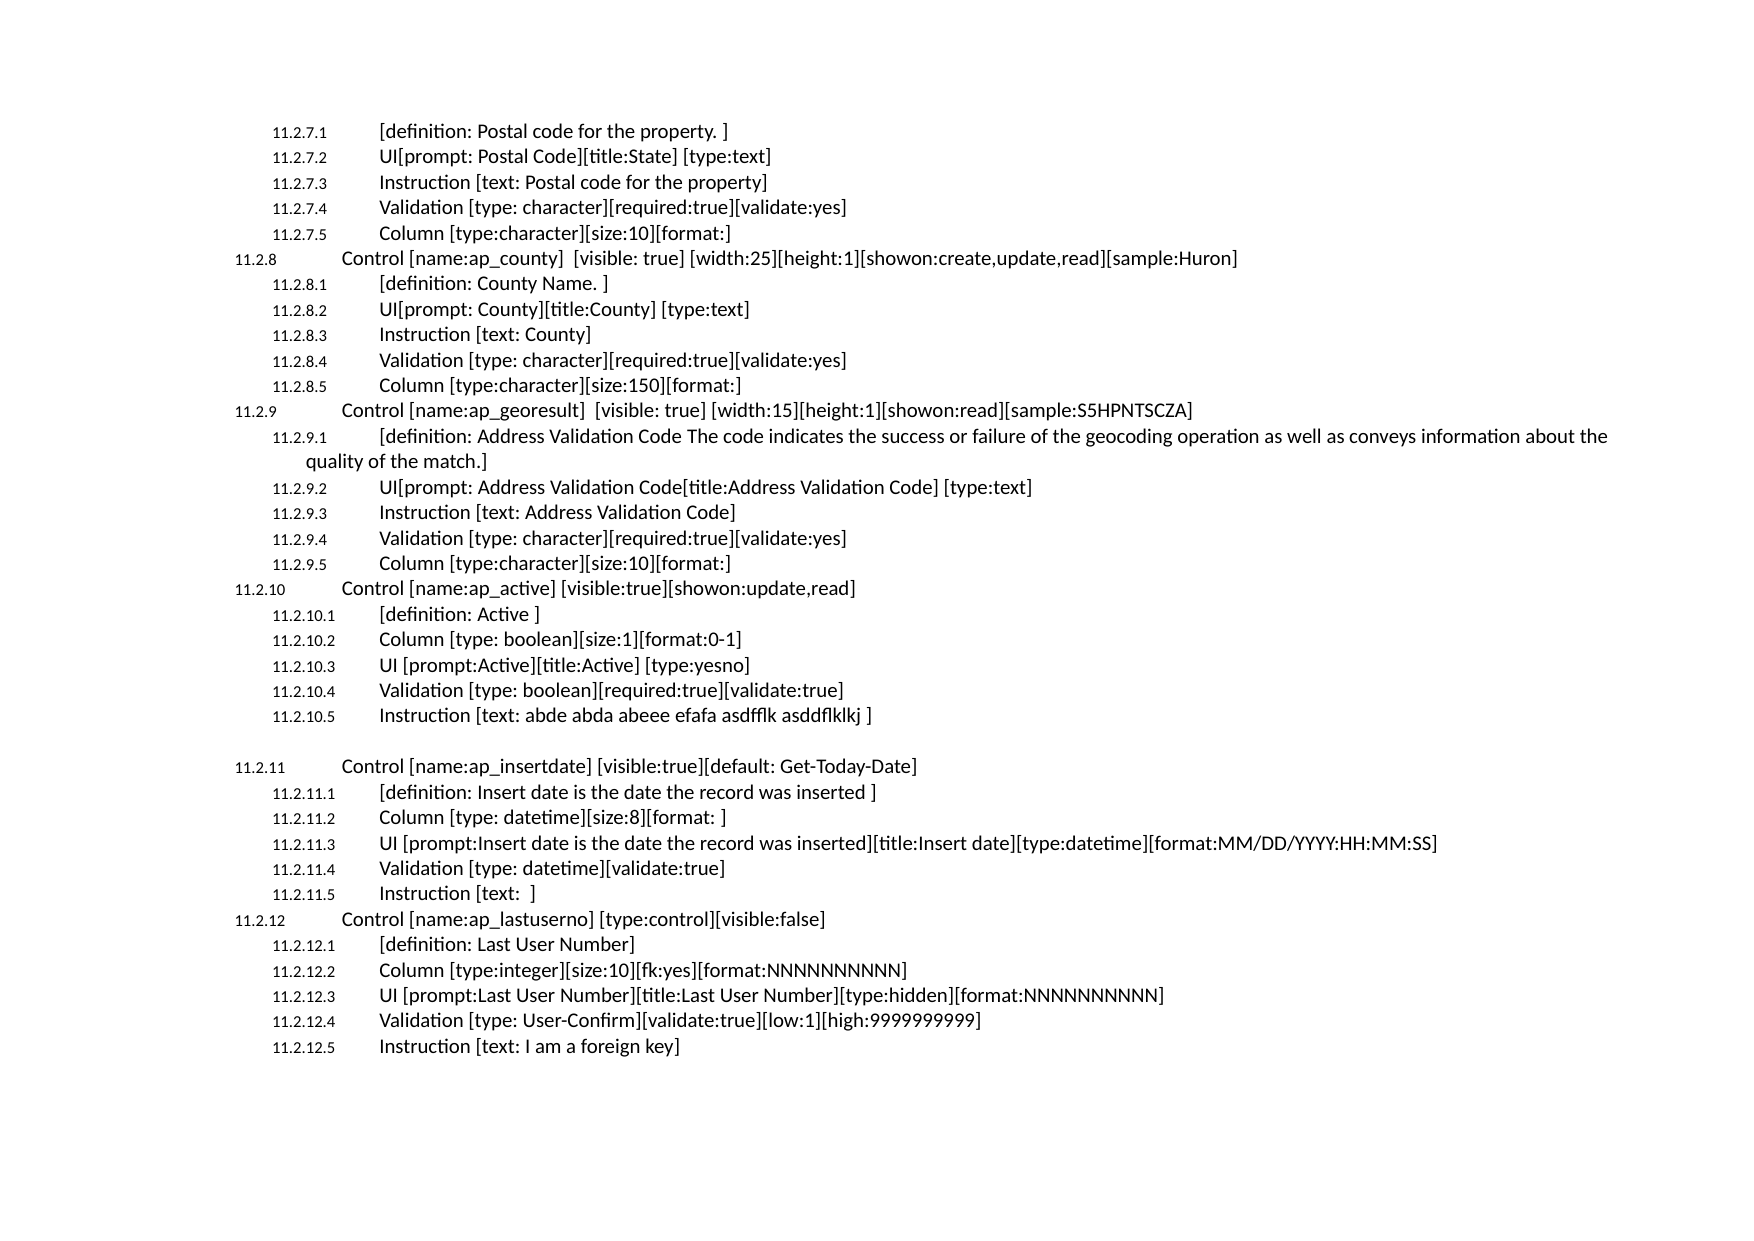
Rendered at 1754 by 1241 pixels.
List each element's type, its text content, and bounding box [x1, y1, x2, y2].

list [definition: County Name. ] [268, 271, 1636, 296]
list Instruction [text: I am a foreign key] [268, 1033, 1636, 1058]
list Validation [type: User-Confirm][validate:true][low:1][high:9999999999] [268, 1008, 1636, 1033]
list Validation [type: datetime][validate:true] [268, 855, 1636, 881]
list [definition: Insert date is the date the record was inserted ] [268, 779, 1636, 804]
list UI[prompt: Postal Code][title:State] [type:text] [268, 143, 1636, 169]
list Column [type: datetime][size:8][format: ] [268, 804, 1636, 830]
list Control [name:ap_active] [visible:true][showon:update,read] [231, 576, 1636, 601]
list Validation [type: character][required:true][validate:yes] [268, 347, 1636, 372]
list UI [prompt:Last User Number][title:Last User Number][type:hidden][format:NNNNNNNNNN] [268, 982, 1636, 1008]
list Instruction [text: Address Validation Code] [268, 499, 1636, 525]
list Control [name:ap_county] [visible: true] [width:25][height:1][showon:create,update,read][sample:Huron] [231, 245, 1636, 271]
list Control [name:ap_insertdate] [visible:true][default: Get-Today-Date] [231, 753, 1636, 779]
list Validation [type: boolean][required:true][validate:true] [268, 677, 1636, 703]
list [definition: Address Validation Code The code indicates the success or failure of the geocoding operation as well as conveys information about the quality of the match.] [268, 423, 1636, 474]
list Instruction [text: County] [268, 321, 1636, 347]
list Validation [type: character][required:true][validate:yes] [268, 194, 1636, 220]
list Instruction [text: abde abda abeee efafa asdfflk asddflklkj ] [268, 703, 1636, 728]
list UI[prompt: County][title:County] [type:text] [268, 296, 1636, 321]
list Instruction [text: ] [268, 881, 1636, 906]
list UI [prompt:Active][title:Active] [type:yesno] [268, 652, 1636, 677]
list Control [name:ap_georesult] [visible: true] [width:15][height:1][showon:read][sample:S5HPNTSCZA] [231, 398, 1636, 423]
list UI[prompt: Address Validation Code[title:Address Validation Code] [type:text] [268, 474, 1636, 499]
list [definition: Postal code for the property. ] [268, 118, 1636, 143]
list Validation [type: character][required:true][validate:yes] [268, 525, 1636, 550]
list UI [prompt:Insert date is the date the record was inserted][title:Insert date][type:datetime][format:MM/DD/YYYY:HH:MM:SS] [268, 830, 1636, 855]
list Column [type:character][size:150][format:] [268, 372, 1636, 398]
list Column [type: boolean][size:1][format:0-1] [268, 626, 1636, 652]
list Instruction [text: Postal code for the property] [268, 169, 1636, 194]
list Column [type:integer][size:10][fk:yes][format:NNNNNNNNNN] [268, 957, 1636, 982]
list Column [type:character][size:10][format:] [268, 550, 1636, 576]
list Column [type:character][size:10][format:] [268, 220, 1636, 245]
list [definition: Active ] [268, 601, 1636, 626]
list Control [name:ap_lastuserno] [type:control][visible:false] [231, 906, 1636, 931]
list [definition: Last User Number] [268, 931, 1636, 957]
